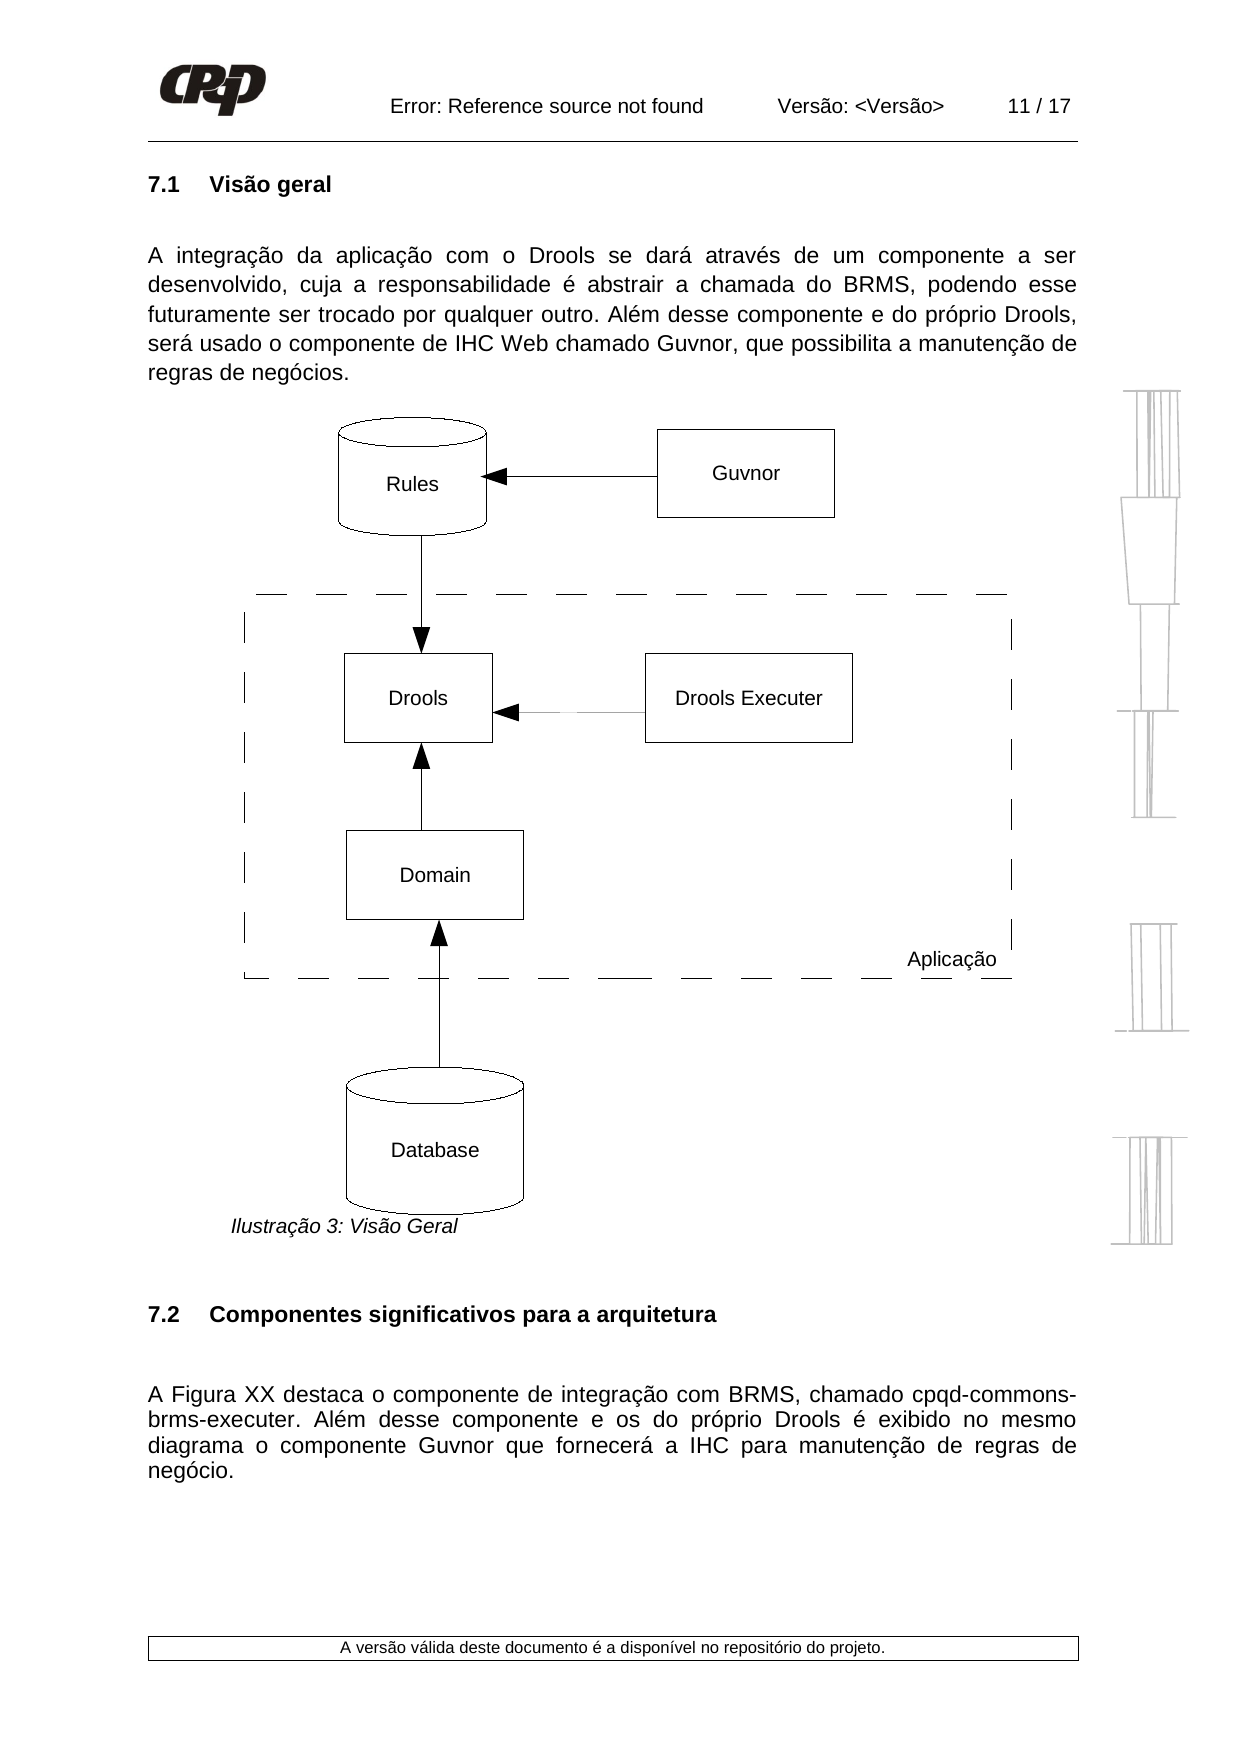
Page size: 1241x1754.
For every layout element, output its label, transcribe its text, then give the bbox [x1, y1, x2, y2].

text Ilustração 3: Visão Geral [231, 430, 1026, 1238]
text A integração da aplicação com o Drools se dará através de um componente a ser desenvolvido, cuja a responsabilidade é abstrair a chamada do BRMS, podendo esse futuramente ser trocado por qualquer outro. Além desse componente e do próprio Drools, será usado o componente de IHC Web chamado Guvnor, que possibilita a manutenção de regras de negócios. [148, 239, 1078, 385]
subtitle Componentes significativos para a arquitetura [148, 1302, 1078, 1327]
picture [155, 59, 271, 119]
subtitle Visão geral [148, 172, 1078, 198]
